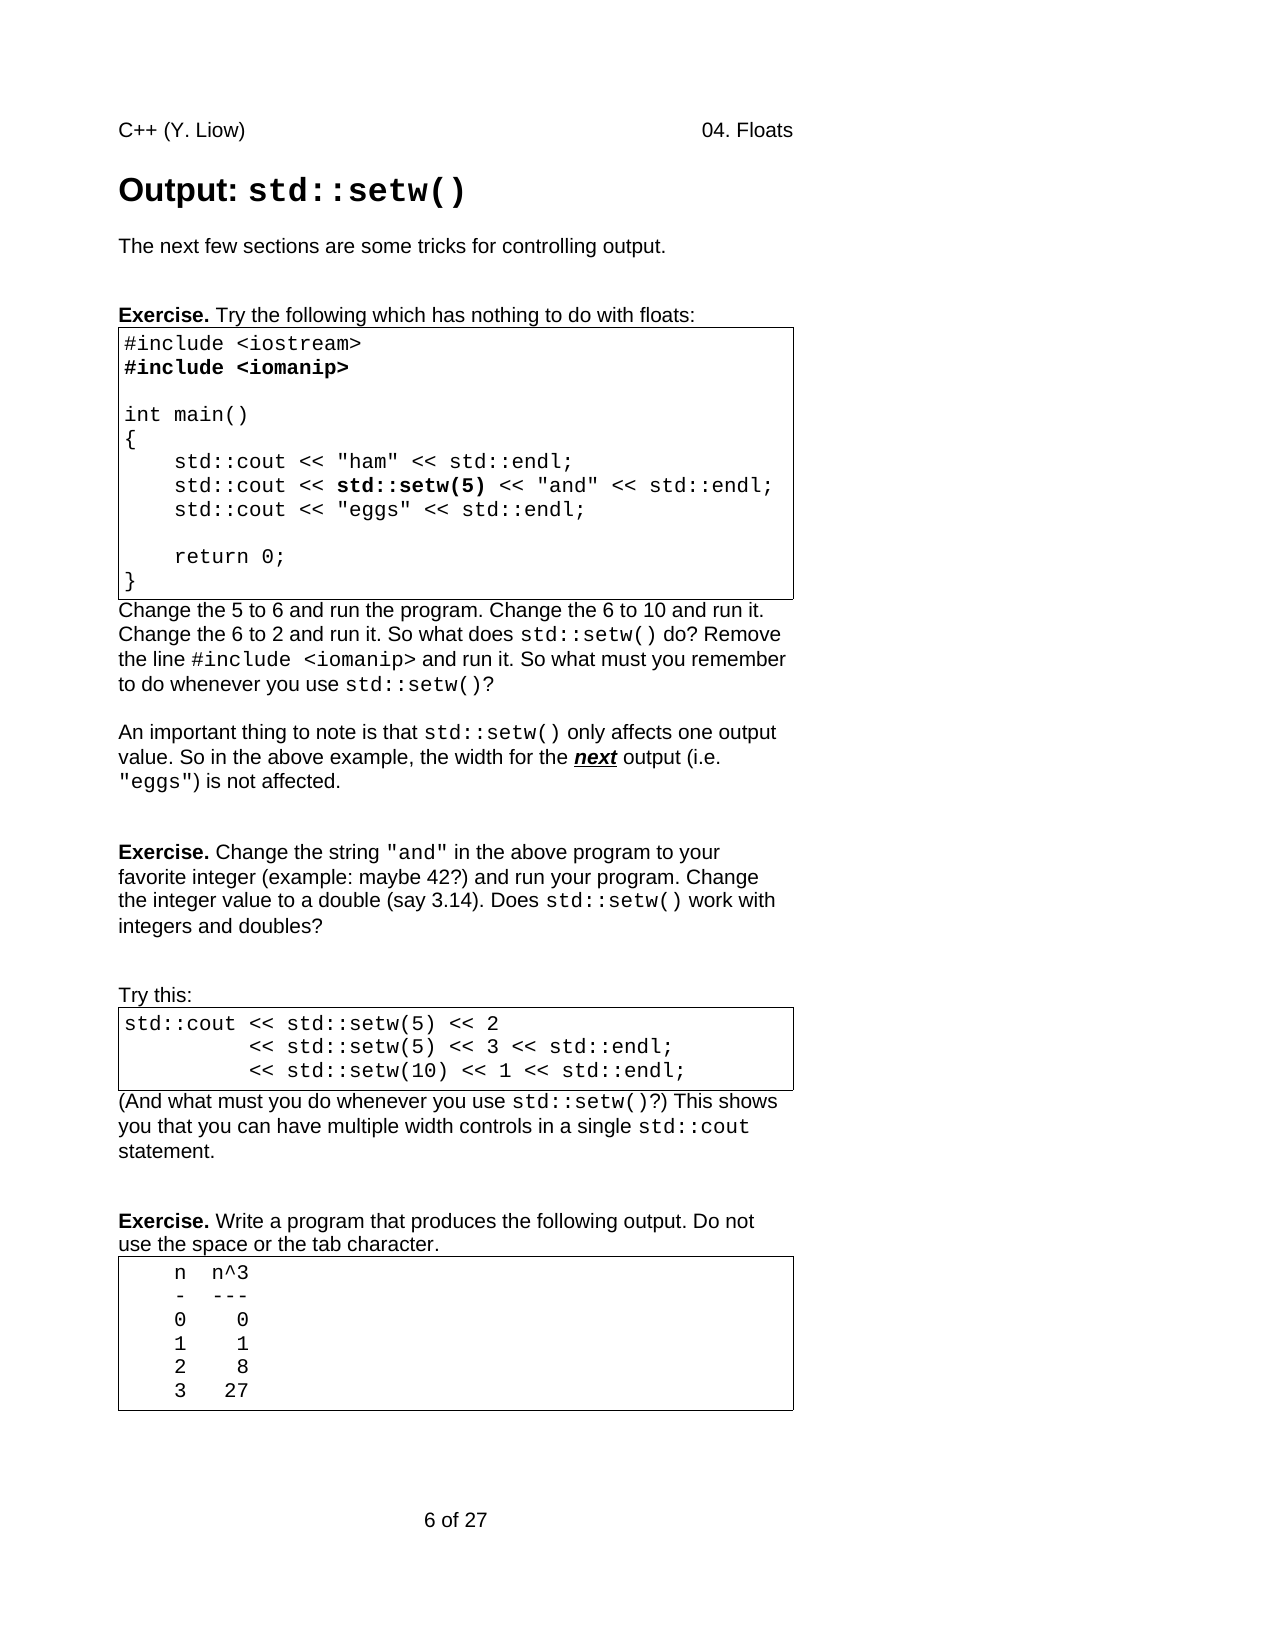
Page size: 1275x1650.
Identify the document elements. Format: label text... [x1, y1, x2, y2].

text Change the 5 to 6 and run the program. Change the 6 to 10 and run it. Change the 6 to 2 and run it. So what does std::setw() do? Remove the line #include <iomanip> and run it. So what must you remember to do whenever you use std::setw()? [118, 600, 793, 698]
text (And what must you do whenever you use std::setw()?) This shows you that you can have multiple width controls in a single std::cout statement. [118, 1091, 793, 1163]
text Output: std::setw() [118, 171, 793, 211]
table_header std::cout << std::setw(5) << 2 << std::setw(5) << 3 << std::endl; << std::setw(10) << 1 << std::endl; [119, 1008, 793, 1089]
table_header #include <iostream> #include <iomanip> int main() { std::cout << "ham" << std::endl; std::cout << std::setw(5) << "and" << std::endl; std::cout << "eggs" << std::endl; return 0; } [119, 328, 793, 599]
table_header n n^3 - --- 0 0 1 1 2 8 3 27 [119, 1257, 793, 1409]
text Exercise. Try the following which has nothing to do with floats: [118, 304, 793, 327]
text Exercise. Change the string "and" in the above program to your favorite integer (example: maybe 42?) and run your program. Change the integer value to a double (say 3.14). Does std::setw() work with integers and doubles? [118, 841, 793, 937]
text Try this: [118, 984, 793, 1007]
text An important thing to note is that std::setw() only affects one output value. So in the above example, the width for the next output (i.e. "eggs") is not affected. [118, 721, 793, 794]
text Exercise. Write a program that produces the following output. Do not use the space or the tab character. [118, 1209, 793, 1256]
text The next few sections are some tricks for controlling output. [118, 234, 793, 258]
